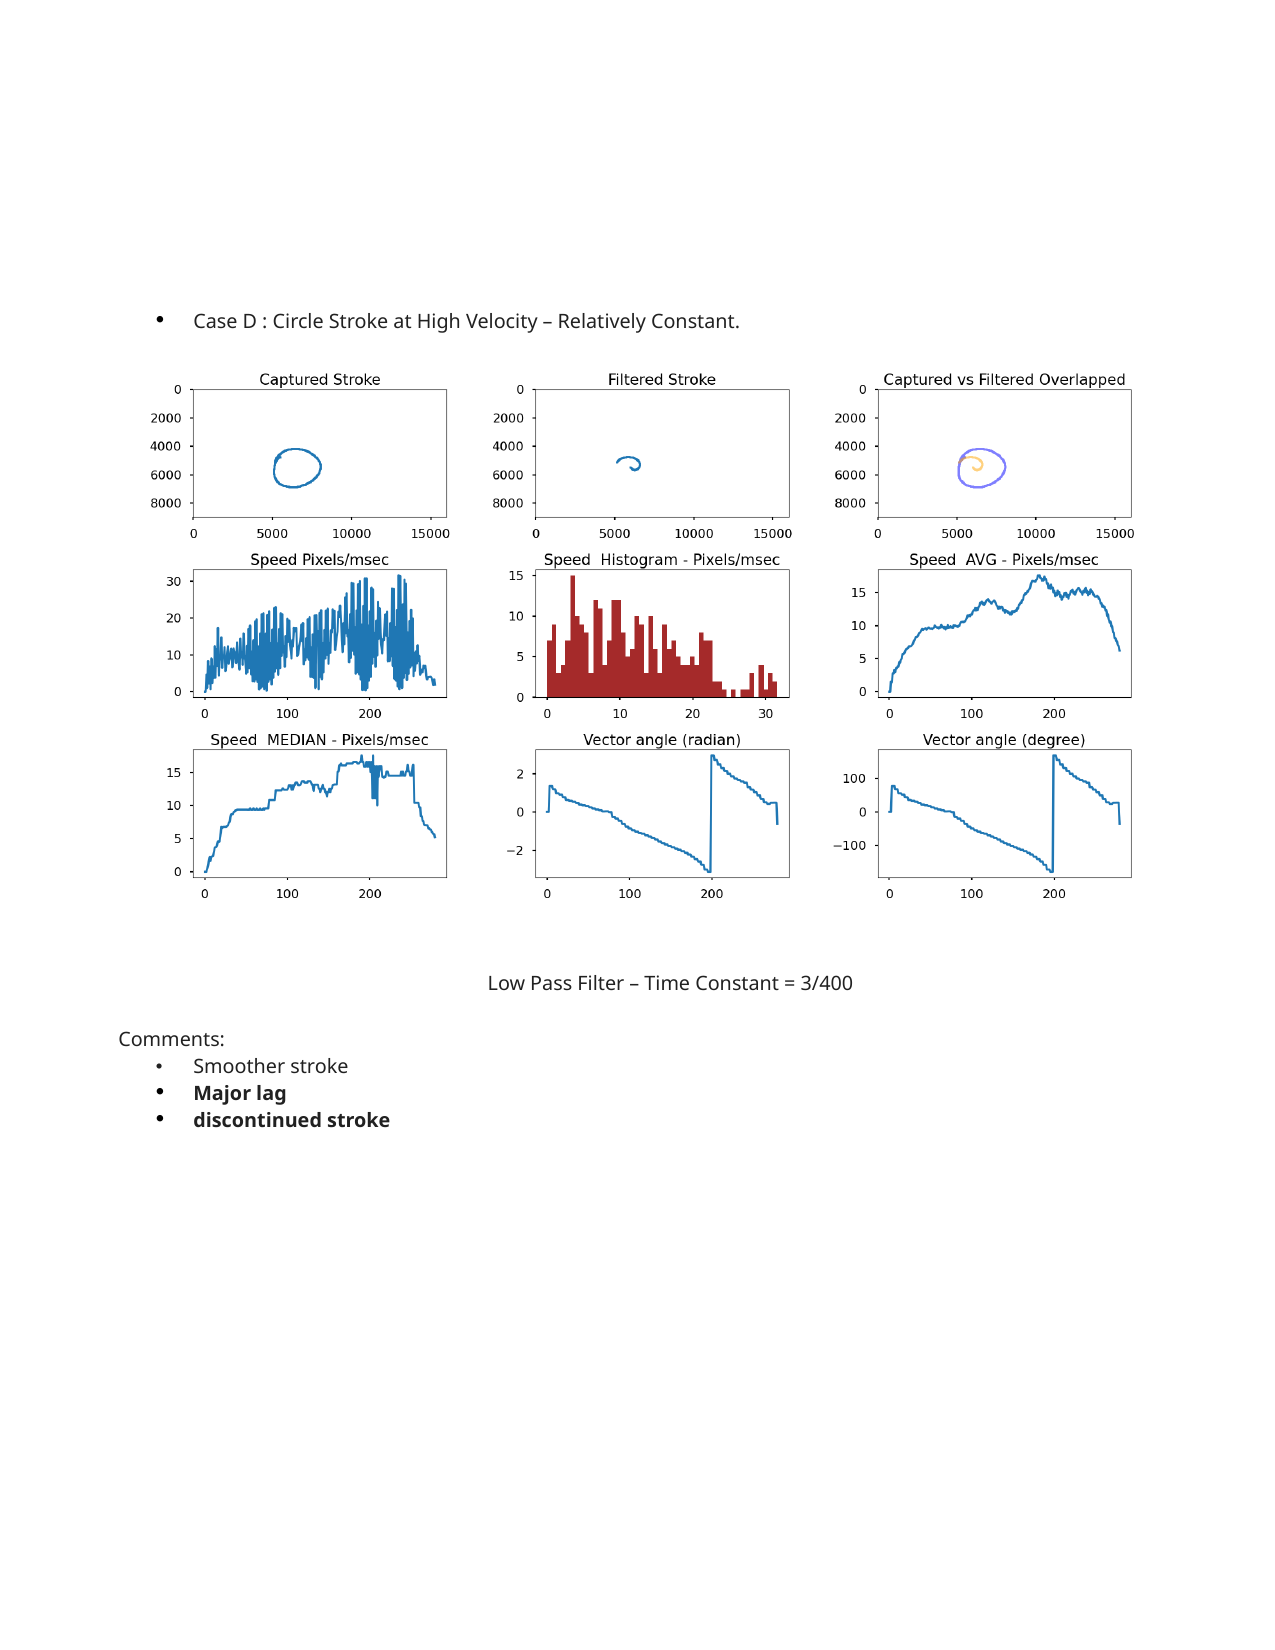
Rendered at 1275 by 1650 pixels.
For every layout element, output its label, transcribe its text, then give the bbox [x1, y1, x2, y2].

text Low Pass Filter – Time Constant = 3/400 [118, 969, 1157, 996]
text Comments: [118, 1025, 1157, 1052]
list Smoother stroke [156, 1052, 1157, 1079]
list Major lag [156, 1079, 1157, 1106]
list Case D : Circle Stroke at High Velocity – Relatively Constant. [156, 307, 1157, 334]
list discontinued stroke [156, 1106, 1157, 1133]
